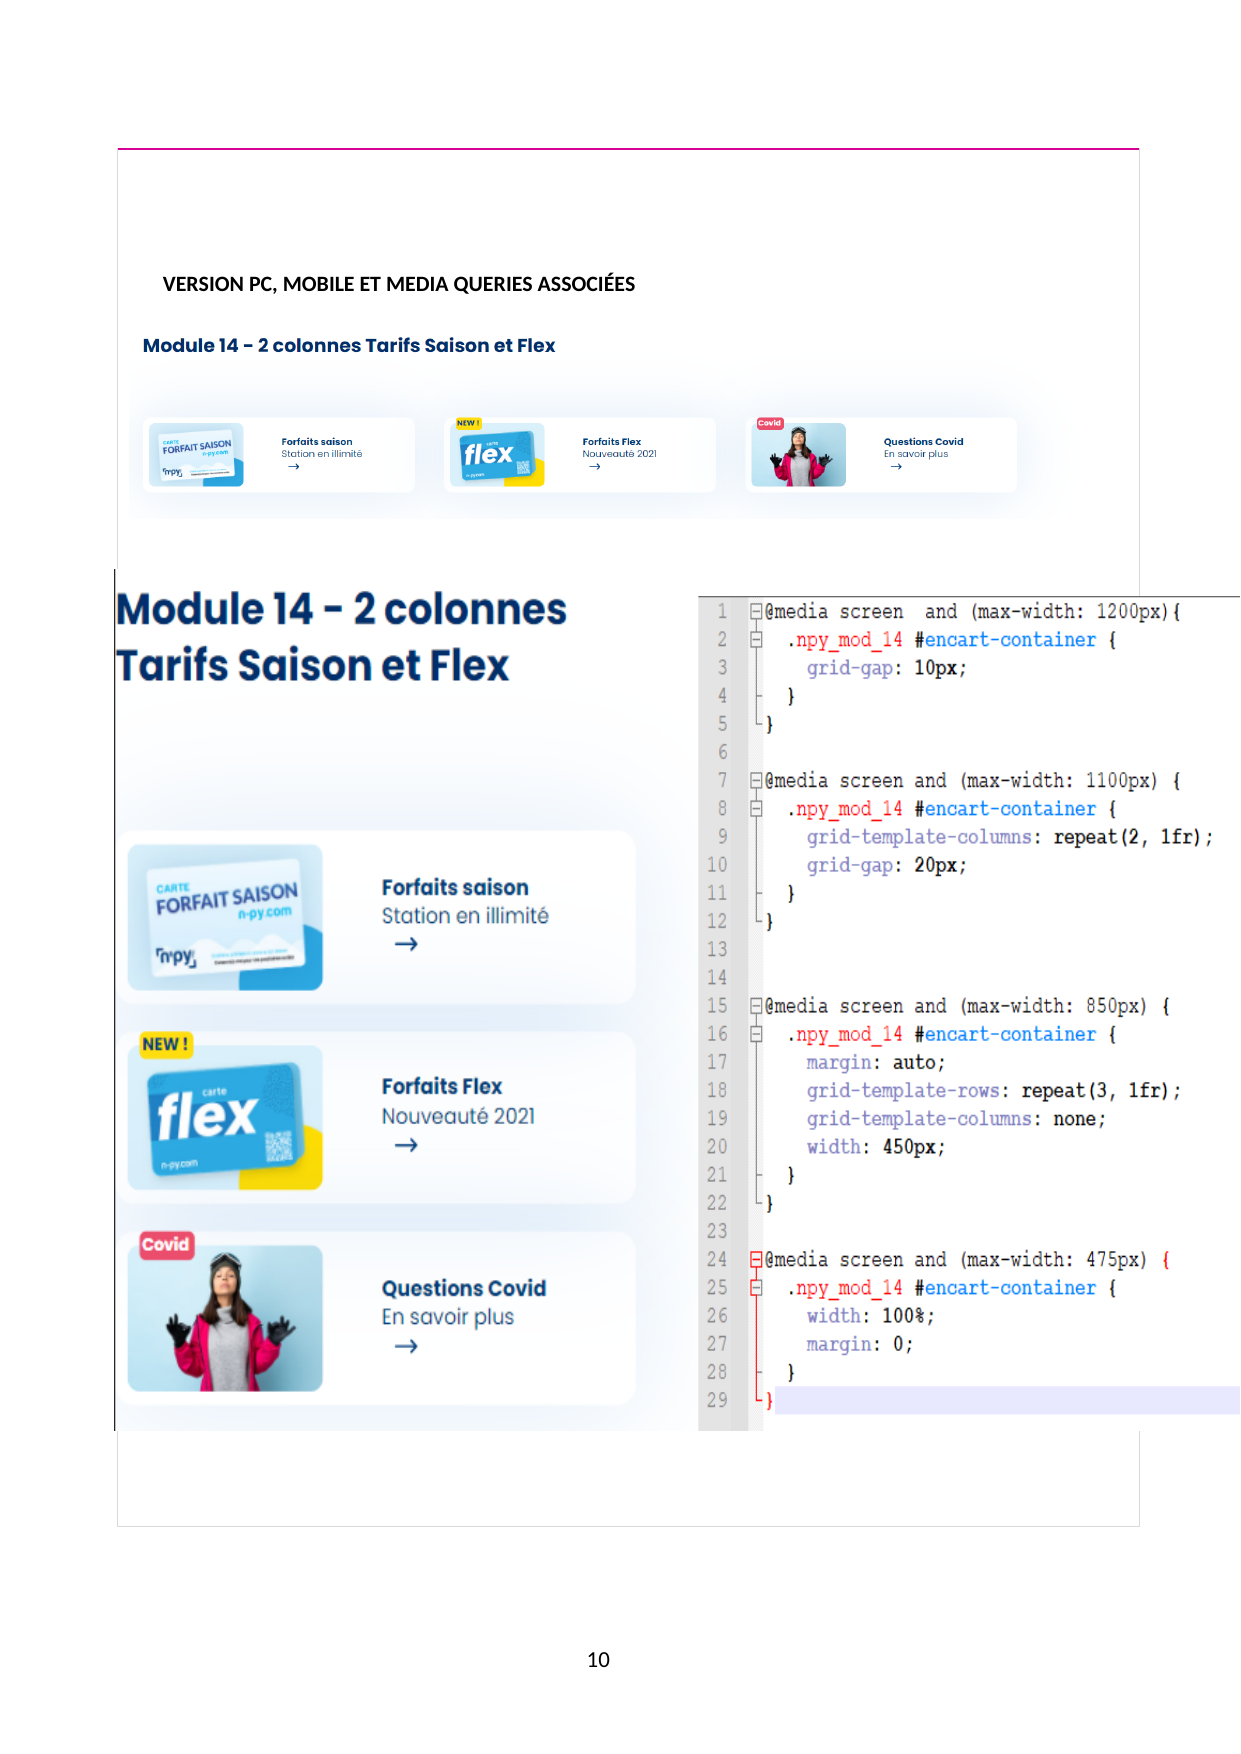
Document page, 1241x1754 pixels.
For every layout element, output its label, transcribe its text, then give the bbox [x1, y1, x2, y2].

table_cell [118, 1431, 1139, 1526]
picture [114, 569, 1240, 1431]
table_cell VERSION PC, MOBILE ET MEDIA QUERIES ASSOCIÉES [118, 150, 1139, 596]
picture [128, 327, 1129, 519]
